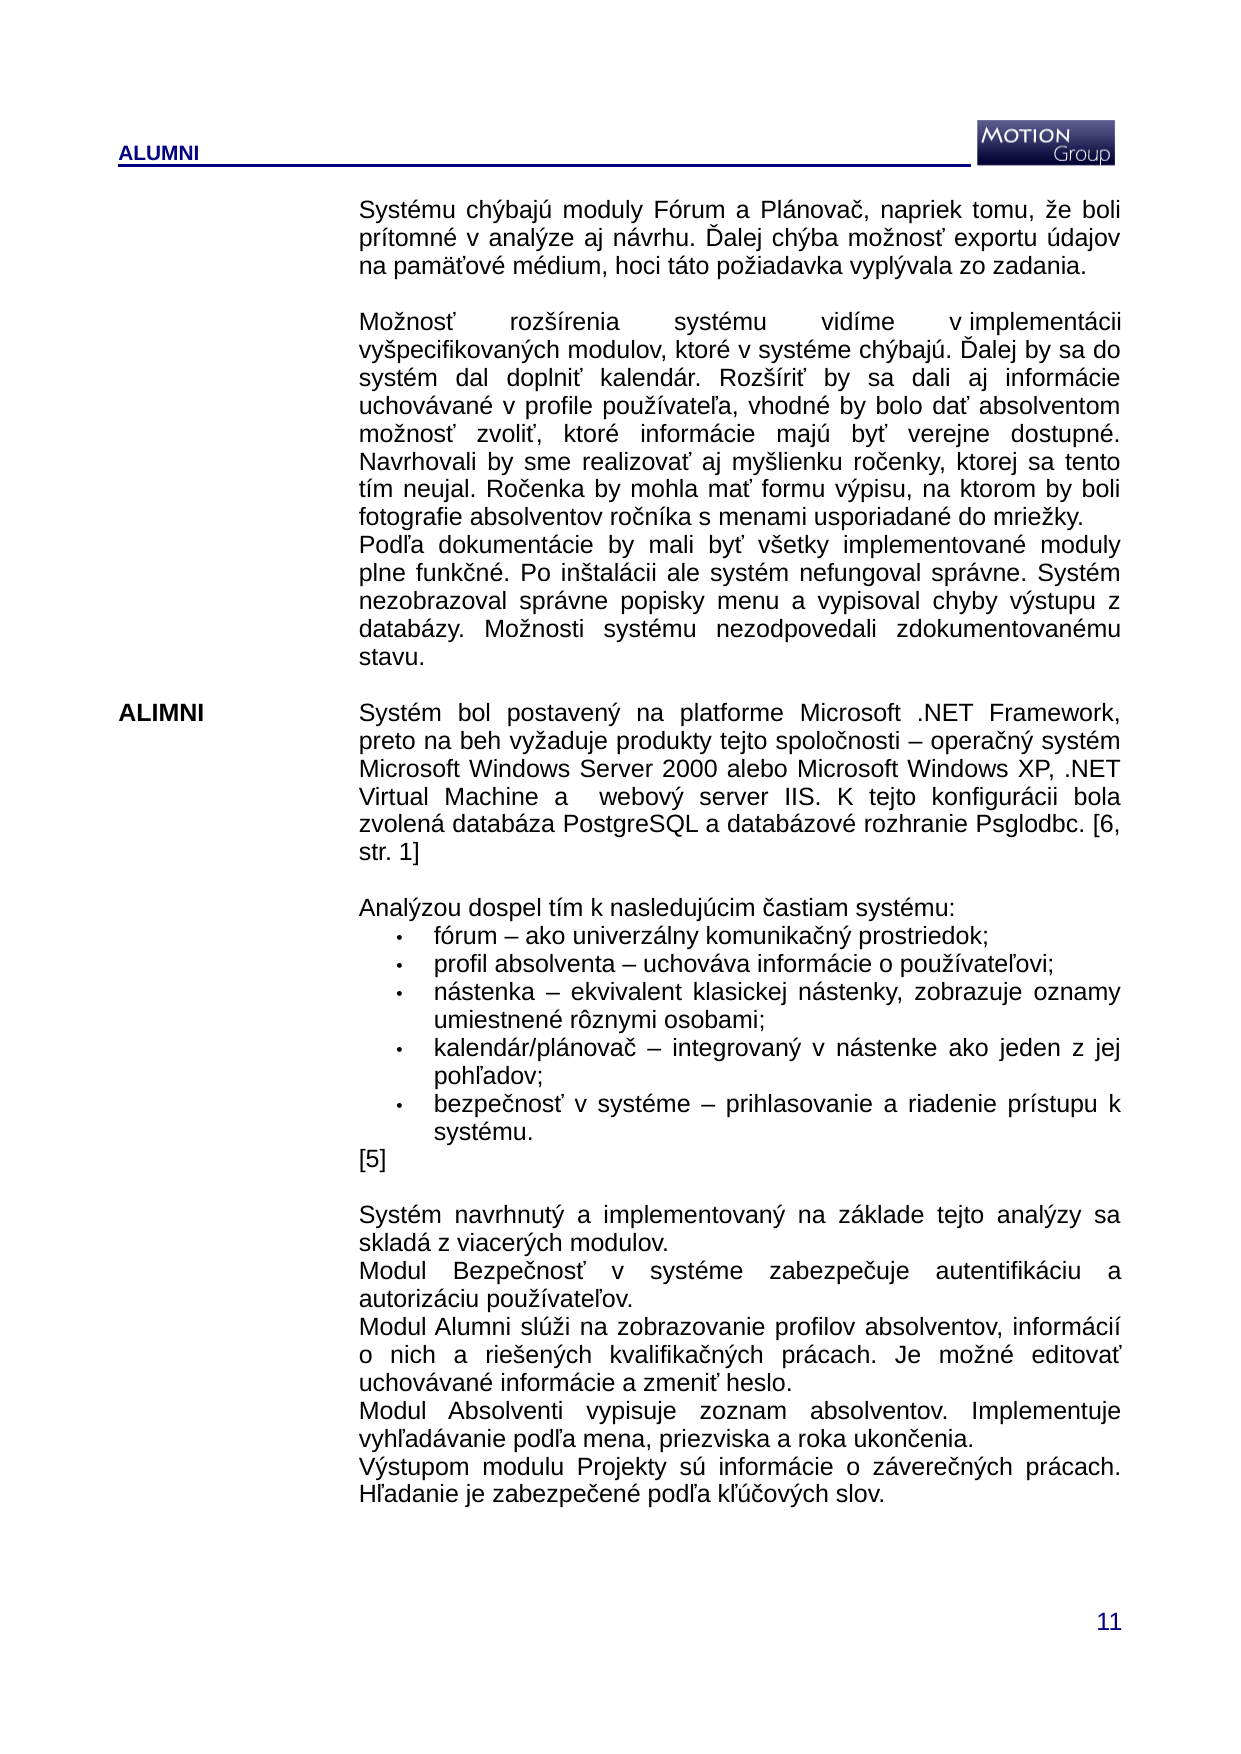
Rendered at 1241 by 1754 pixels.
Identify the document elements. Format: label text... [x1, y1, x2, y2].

subtitle ALIMNI [118, 699, 358, 727]
list kalendár/plánovač – integrovaný v nástenke ako jeden z jej pohľadov; [396, 1034, 1122, 1089]
list nástenka – ekvivalent klasickej nástenky, zobrazuje oznamy umiestnené rôznymi osobami; [396, 978, 1122, 1034]
text [5] [358, 1145, 1122, 1173]
list fórum – ako univerzálny komunikačný prostriedok; [396, 922, 1122, 950]
text Systém bol postavený na platforme Microsoft .NET Framework, preto na beh vyžaduje produkty tejto spoločnosti – operačný systém Microsoft Windows Server 2000 alebo Microsoft Windows XP, .NET Virtual Machine a webový server IIS. K tejto konfigurácii bola zvolená databáza PostgreSQL a databázové rozhranie Psglodbc. [6, str. 1] [358, 699, 1122, 866]
text Podľa dokumentácie by mali byť všetky implementované moduly plne funkčné. Po inštalácii ale systém nefungoval správne. Systém nezobrazoval správne popisky menu a vypisoval chyby výstupu z databázy. Možnosti systému nezodpovedali zdokumentovanému stavu. [358, 531, 1122, 671]
text Výstupom modulu Projekty sú informácie o záverečných prácach. Hľadanie je zabezpečené podľa kľúčových slov. [358, 1452, 1122, 1508]
text Modul Absolventi vypisuje zoznam absolventov. Implementuje vyhľadávanie podľa mena, priezviska a roka ukončenia. [358, 1397, 1122, 1452]
text Modul Alumni slúži na zobrazovanie profilov absolventov, informácií o nich a riešených kvalifikačných prácach. Je možné editovať uchovávané informácie a zmeniť heslo. [358, 1313, 1122, 1397]
list profil absolventa – uchováva informácie o používateľovi; [396, 950, 1122, 978]
text Systém navrhnutý a implementovaný na základe tejto analýzy sa skladá z viacerých modulov. [358, 1201, 1122, 1257]
text Analýzou dospel tím k nasledujúcim častiam systému: [358, 894, 1122, 922]
text Modul Bezpečnosť v systéme zabezpečuje autentifikáciu a autorizáciu používateľov. [358, 1257, 1122, 1313]
text Systému chýbajú moduly Fórum a Plánovač, napriek tomu, že boli prítomné v analýze aj návrhu. Ďalej chýba možnosť exportu údajov na pamäťové médium, hoci táto požiadavka vyplývala zo zadania. [358, 196, 1122, 280]
list bezpečnosť v systéme – prihlasovanie a riadenie prístupu k systému. [396, 1089, 1122, 1145]
text Možnosť rozšírenia systému vidíme v implementácii vyšpecifikovaných modulov, ktoré v systéme chýbajú. Ďalej by sa do systém dal doplniť kalendár. Rozšíriť by sa dali aj informácie uchovávané v profile používateľa, vhodné by bolo dať absolventom možnosť zvoliť, ktoré informácie majú byť verejne dostupné. Navrhovali by sme realizovať aj myšlienku ročenky, ktorej sa tento tím neujal. Ročenka by mohla mať formu výpisu, na ktorom by boli fotografie absolventov ročníka s menami usporiadané do mriežky. [358, 308, 1122, 531]
picture [971, 112, 1122, 172]
